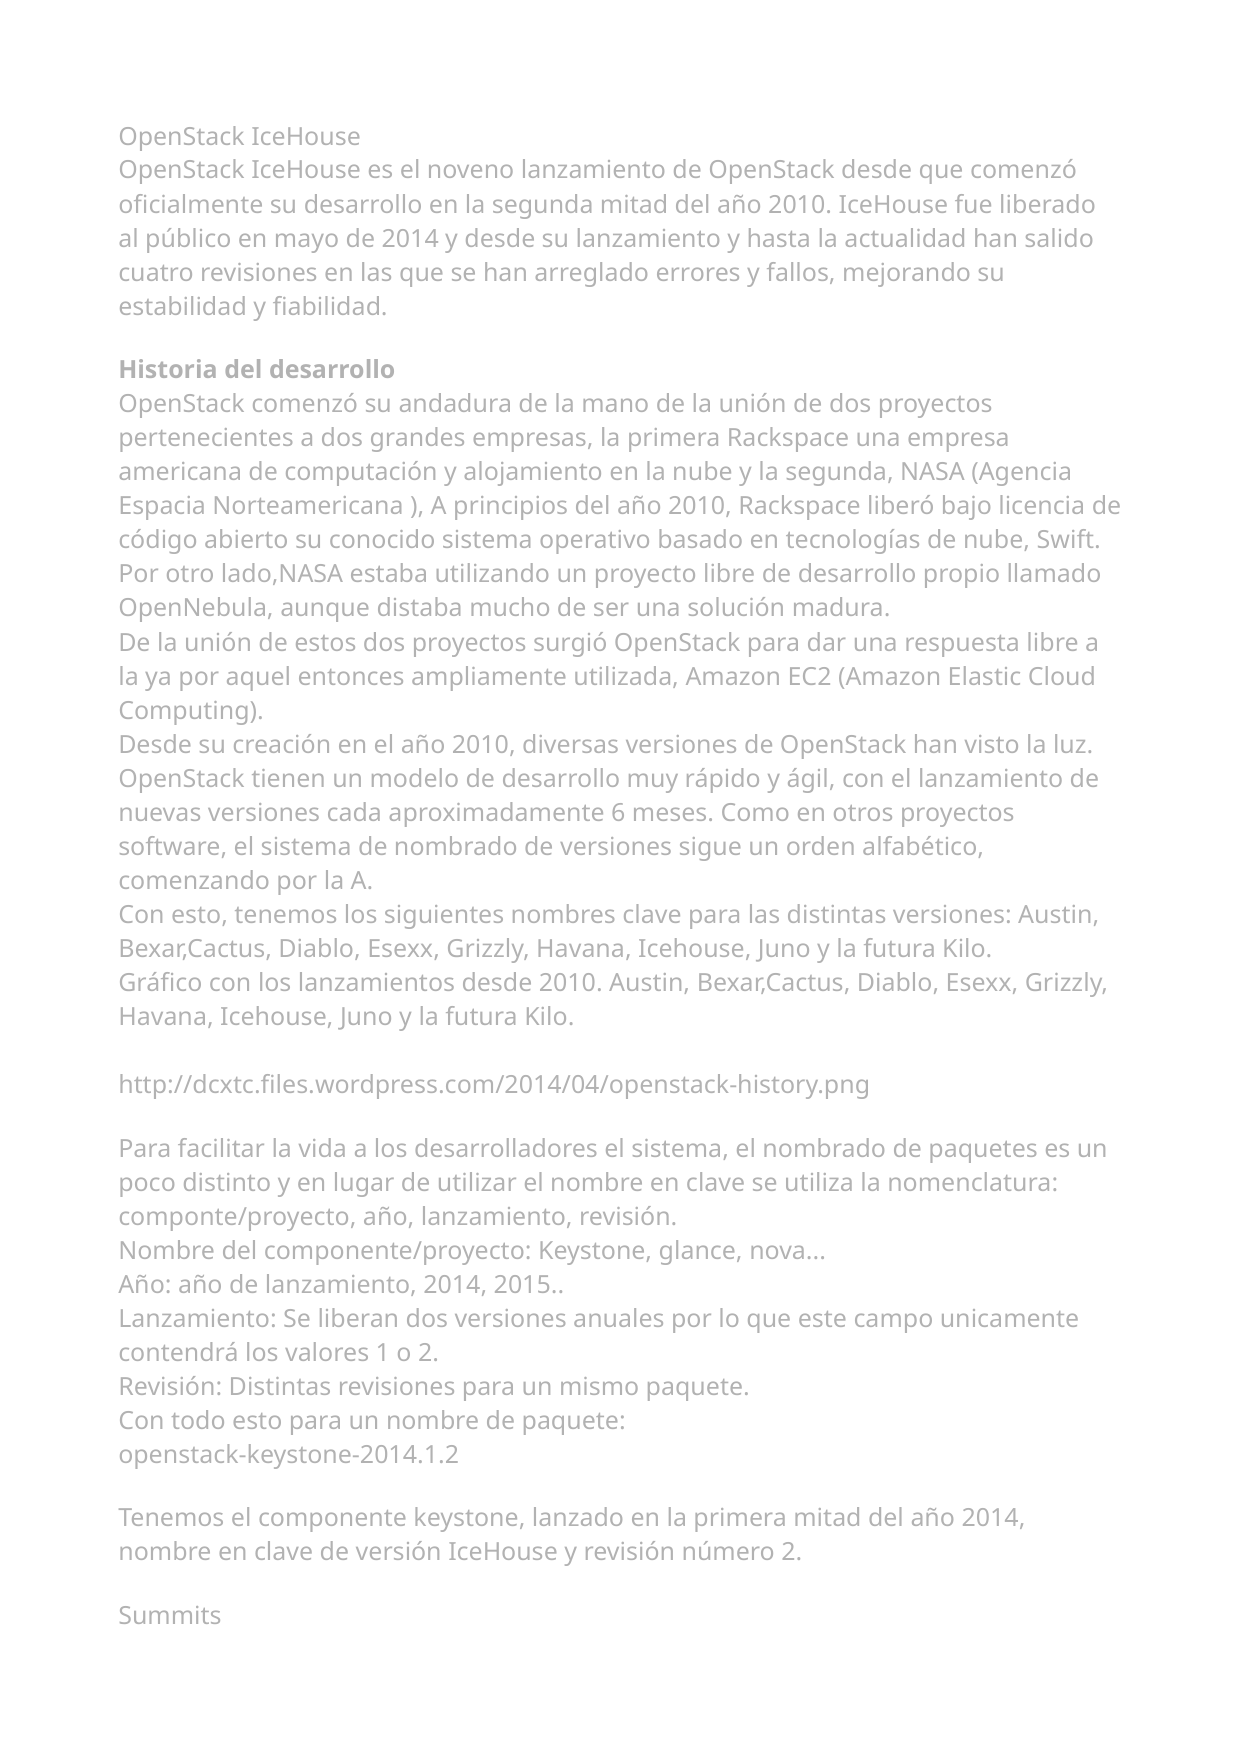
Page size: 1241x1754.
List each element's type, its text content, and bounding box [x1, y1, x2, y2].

text Con esto, tenemos los siguientes nombres clave para las distintas versiones: Austin, Bexar,Cactus, Diablo, Esexx, Grizzly, Havana, Icehouse, Juno y la futura Kilo. [118, 897, 1122, 965]
text Nombre del componente/proyecto: Keystone, glance, nova... [118, 1232, 1122, 1266]
text Para facilitar la vida a los desarrolladores el sistema, el nombrado de paquetes es un poco distinto y en lugar de utilizar el nombre en clave se utiliza la nomenclatura: componte/proyecto, año, lanzamiento, revisión. [118, 1130, 1122, 1232]
text OpenStack IceHouse [118, 118, 1122, 152]
text Con todo esto para un nombre de paquete: [118, 1403, 1122, 1437]
text http://dcxtc.files.wordpress.com/2014/04/openstack-history.png [118, 1067, 1122, 1101]
text Tenemos el componente keystone, lanzado en la primera mitad del año 2014, nombre en clave de versión IceHouse y revisión número 2. [118, 1500, 1122, 1568]
text De la unión de estos dos proyectos surgió OpenStack para dar una respuesta libre a la ya por aquel entonces ampliamente utilizada, Amazon EC2 (Amazon Elastic Cloud Computing). [118, 624, 1122, 726]
text Gráfico con los lanzamientos desde 2010. Austin, Bexar,Cactus, Diablo, Esexx, Grizzly, Havana, Icehouse, Juno y la futura Kilo. [118, 965, 1122, 1033]
text Summits [118, 1597, 1122, 1631]
text OpenStack comenzó su andadura de la mano de la unión de dos proyectos pertenecientes a dos grandes empresas, la primera Rackspace una empresa americana de computación y alojamiento en la nube y la segunda, NASA (Agencia Espacia Norteamericana ), A principios del año 2010, Rackspace liberó bajo licencia de código abierto su conocido sistema operativo basado en tecnologías de nube, Swift. Por otro lado,NASA estaba utilizando un proyecto libre de desarrollo propio llamado OpenNebula, aunque distaba mucho de ser una solución madura. [118, 386, 1122, 624]
text OpenStack IceHouse es el noveno lanzamiento de OpenStack desde que comenzó oficialmente su desarrollo en la segunda mitad del año 2010. IceHouse fue liberado al público en mayo de 2014 y desde su lanzamiento y hasta la actualidad han salido cuatro revisiones en las que se han arreglado errores y fallos, mejorando su estabilidad y fiabilidad. [118, 152, 1122, 322]
text Revisión: Distintas revisiones para un mismo paquete. [118, 1369, 1122, 1403]
text Año: año de lanzamiento, 2014, 2015.. [118, 1266, 1122, 1301]
text openstack-keystone-2014.1.2 [118, 1437, 1122, 1471]
text Historia del desarrollo [118, 352, 1122, 386]
text Lanzamiento: Se liberan dos versiones anuales por lo que este campo unicamente contendrá los valores 1 o 2. [118, 1301, 1122, 1369]
text Desde su creación en el año 2010, diversas versiones de OpenStack han visto la luz. OpenStack tienen un modelo de desarrollo muy rápido y ágil, con el lanzamiento de nuevas versiones cada aproximadamente 6 meses. Como en otros proyectos software, el sistema de nombrado de versiones sigue un orden alfabético, comenzando por la A. [118, 726, 1122, 897]
